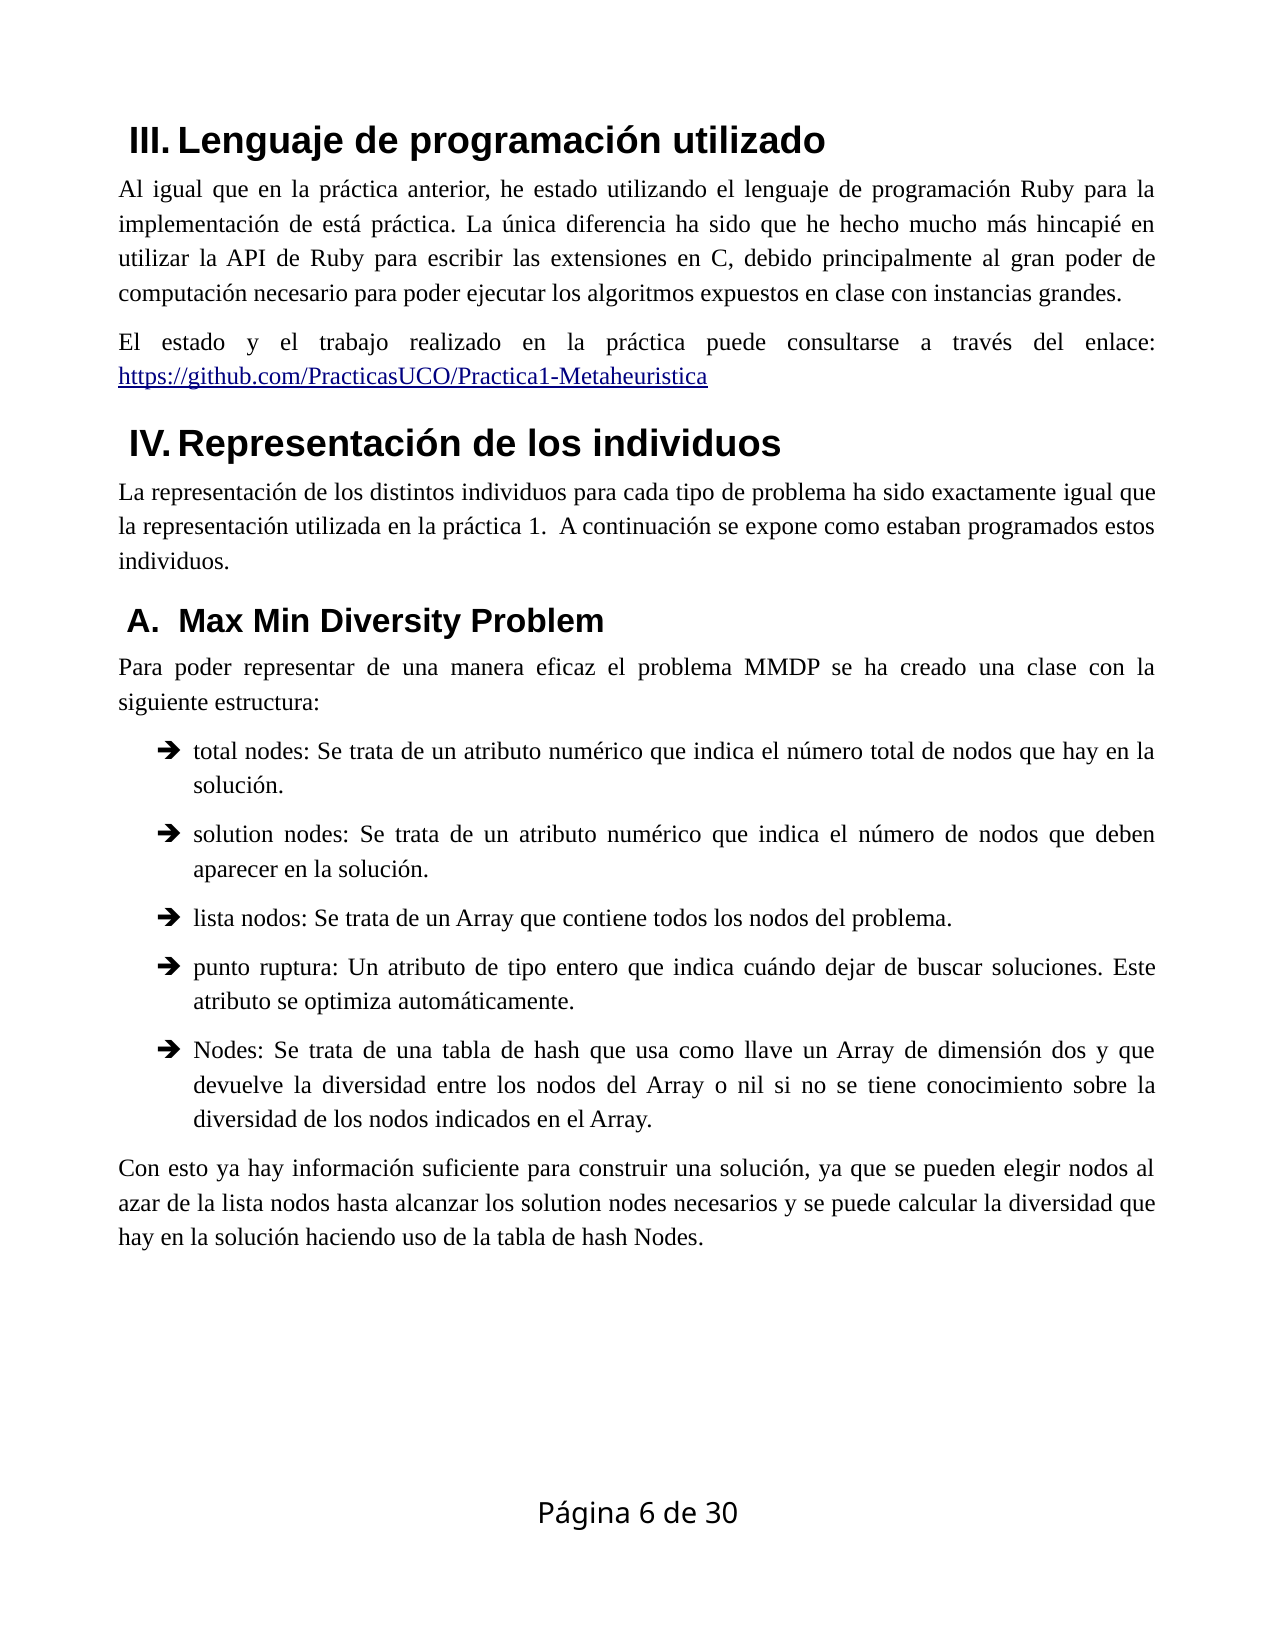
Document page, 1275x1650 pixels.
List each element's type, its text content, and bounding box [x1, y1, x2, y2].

text La representación de los distintos individuos para cada tipo de problema ha sido exactamente igual que la representación utilizada en la práctica 1. A continuación se expone como estaban programados estos individuos. [118, 477, 1157, 574]
text Con esto ya hay información suficiente para construir una solución, ya que se pueden elegir nodos al azar de la lista nodos hasta alcanzar los solution nodes necesarios y se puede calcular la diversidad que hay en la solución haciendo uso de la tabla de hash Nodes. [118, 1153, 1157, 1251]
list Nodes: Se trata de una tabla de hash que usa como llave un Array de dimensión dos y que devuelve la diversidad entre los nodos del Array o nil si no se tiene conocimiento sobre la diversidad de los nodos indicados en el Array. [156, 1036, 1157, 1133]
subtitle Max Min Diversity Problem [118, 601, 1157, 640]
list total nodes: Se trata de un atributo numérico que indica el número total de nodos que hay en la solución. [156, 736, 1157, 799]
list lista nodos: Se trata de un Array que contiene todos los nodos del problema. [156, 903, 1157, 932]
text Al igual que en la práctica anterior, he estado utilizando el lenguaje de programación Ruby para la implementación de está práctica. La única diferencia ha sido que he hecho mucho más hincapié en utilizar la API de Ruby para escribir las extensiones en C, debido principalmente al gran poder de computación necesario para poder ejecutar los algoritmos expuestos en clase con instancias grandes. [118, 174, 1157, 306]
list solution nodes: Se trata de un atributo numérico que indica el número de nodos que deben aparecer en la solución. [156, 819, 1157, 883]
list punto ruptura: Un atributo de tipo entero que indica cuándo dejar de buscar soluciones. Este atributo se optimiza automáticamente. [156, 952, 1157, 1015]
subtitle Lenguaje de programación utilizado [118, 118, 1157, 162]
subtitle Representación de los individuos [118, 421, 1157, 464]
text El estado y el trabajo realizado en la práctica puede consultarse a través del enlace: https://github.com/PracticasUCO/Practica1-Metaheuristica [118, 327, 1157, 390]
text Para poder representar de una manera eficaz el problema MMDP se ha creado una clase con la siguiente estructura: [118, 652, 1157, 716]
